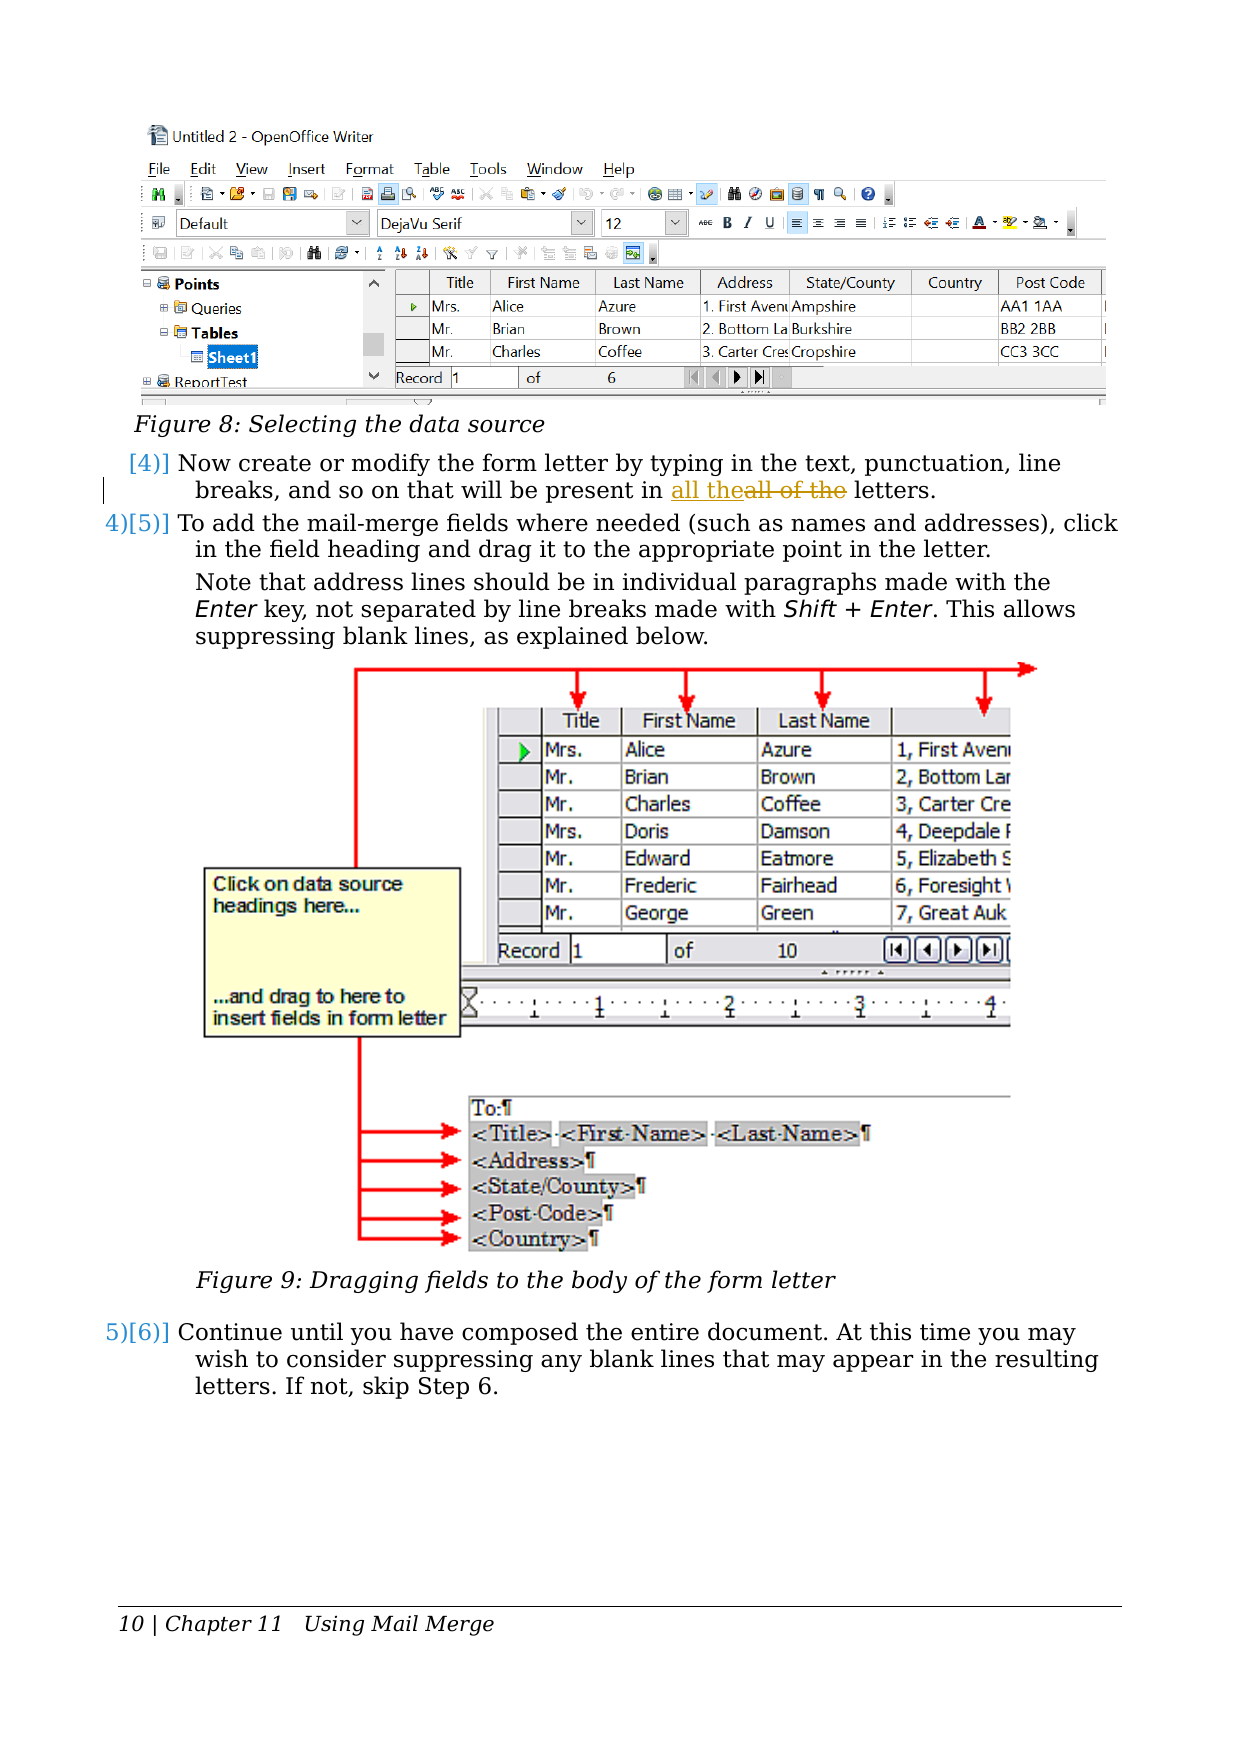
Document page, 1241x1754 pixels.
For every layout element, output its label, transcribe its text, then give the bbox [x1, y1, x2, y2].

picture [141, 118, 1106, 405]
text Figure 8: Selecting the data source [134, 411, 1106, 438]
list Continue until you have composed the entire document. At this time you may wish to consider suppressing any blank lines that may appear in the resulting letters. If not, skip Step 6. [177, 1319, 1122, 1399]
list Note that address lines should be in individual paragraphs made with the Enter key, not separated by line breaks made with Shift + Enter. This allows suppressing blank lines, as explained below. [195, 569, 1122, 649]
list To add the mail-merge fields where needed (such as names and addresses), click in the field heading and drag it to the appropriate point in the letter. [177, 510, 1122, 563]
picture [196, 662, 1038, 1261]
text Figure 9: Dragging fields to the body of the form letter [196, 1267, 1044, 1294]
list Now create or modify the form letter by typing in the text, punctuation, line breaks, and so on that will be present in all the letters. [177, 450, 1122, 504]
